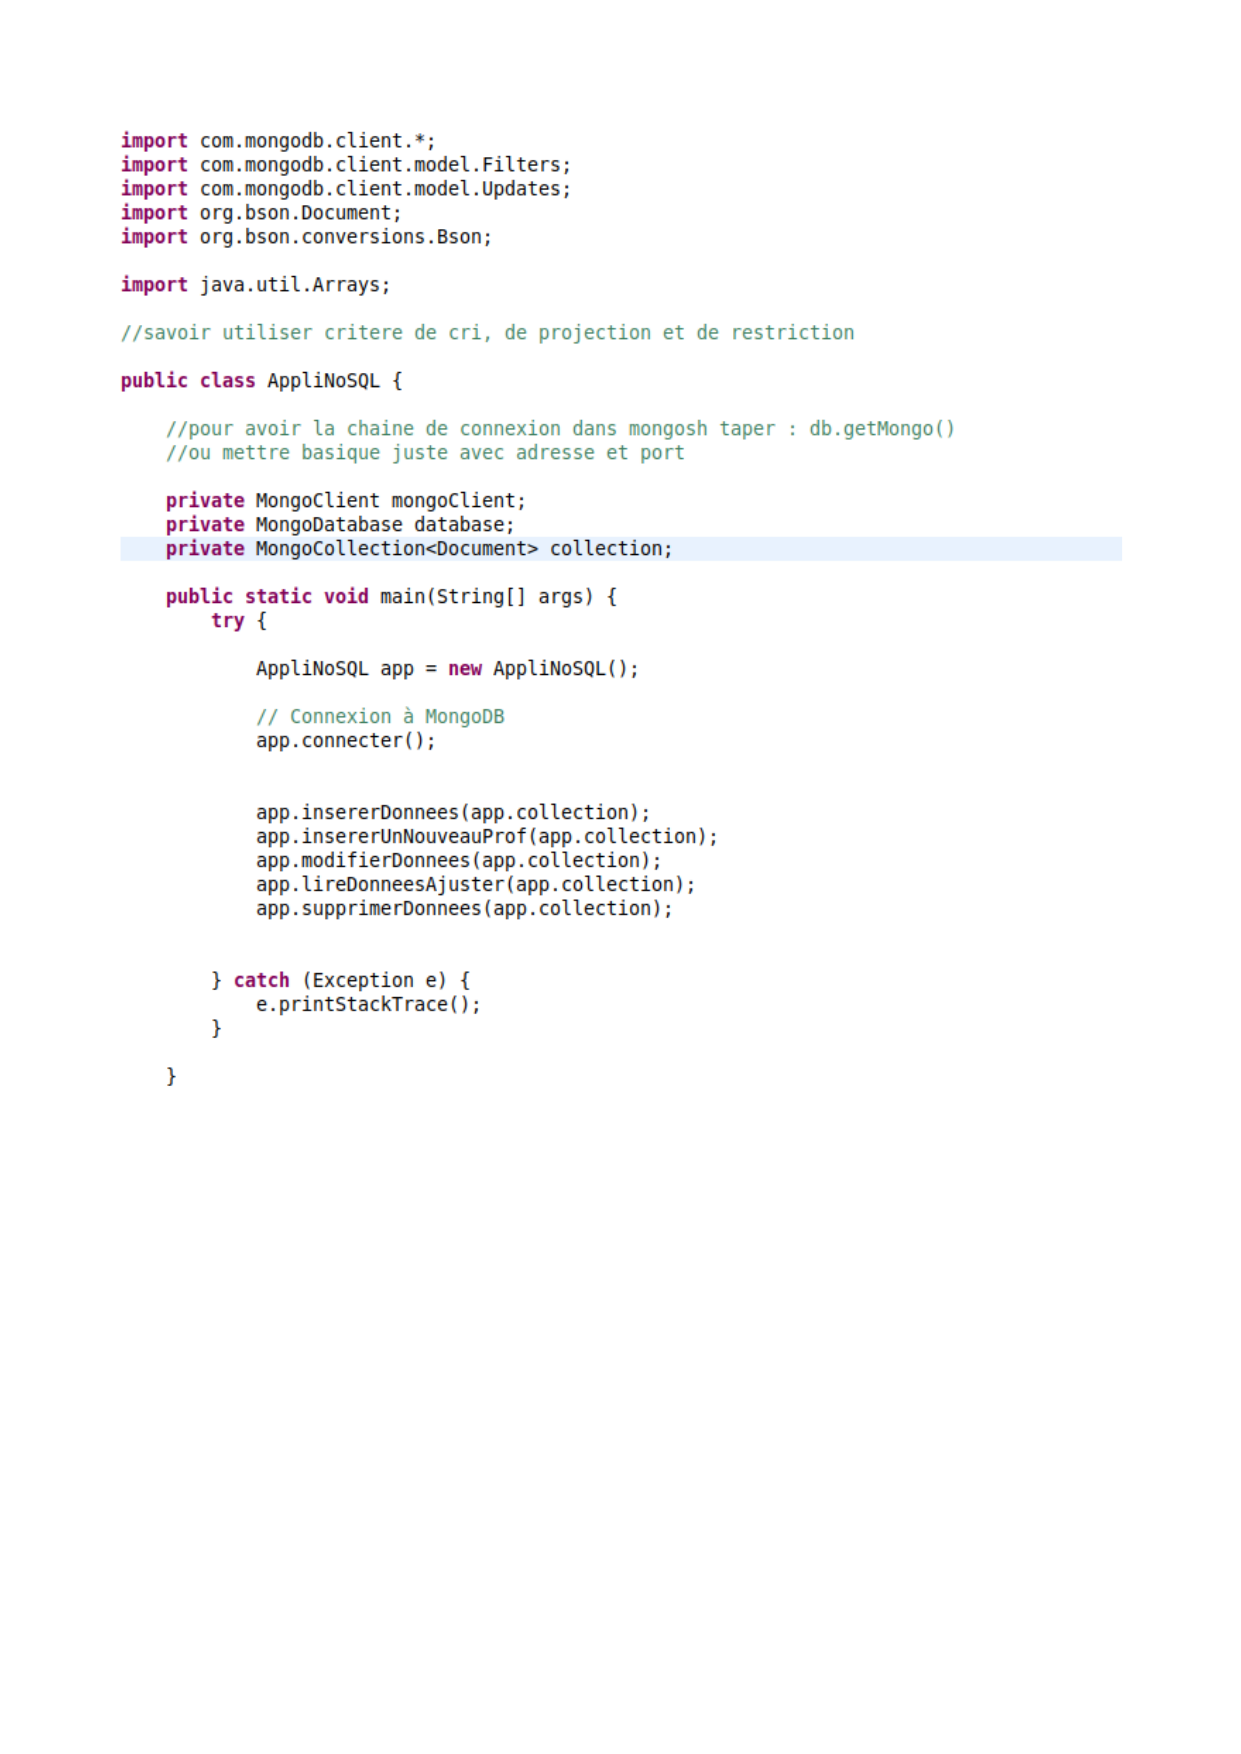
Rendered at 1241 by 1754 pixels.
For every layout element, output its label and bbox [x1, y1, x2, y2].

picture [118, 118, 1123, 1110]
